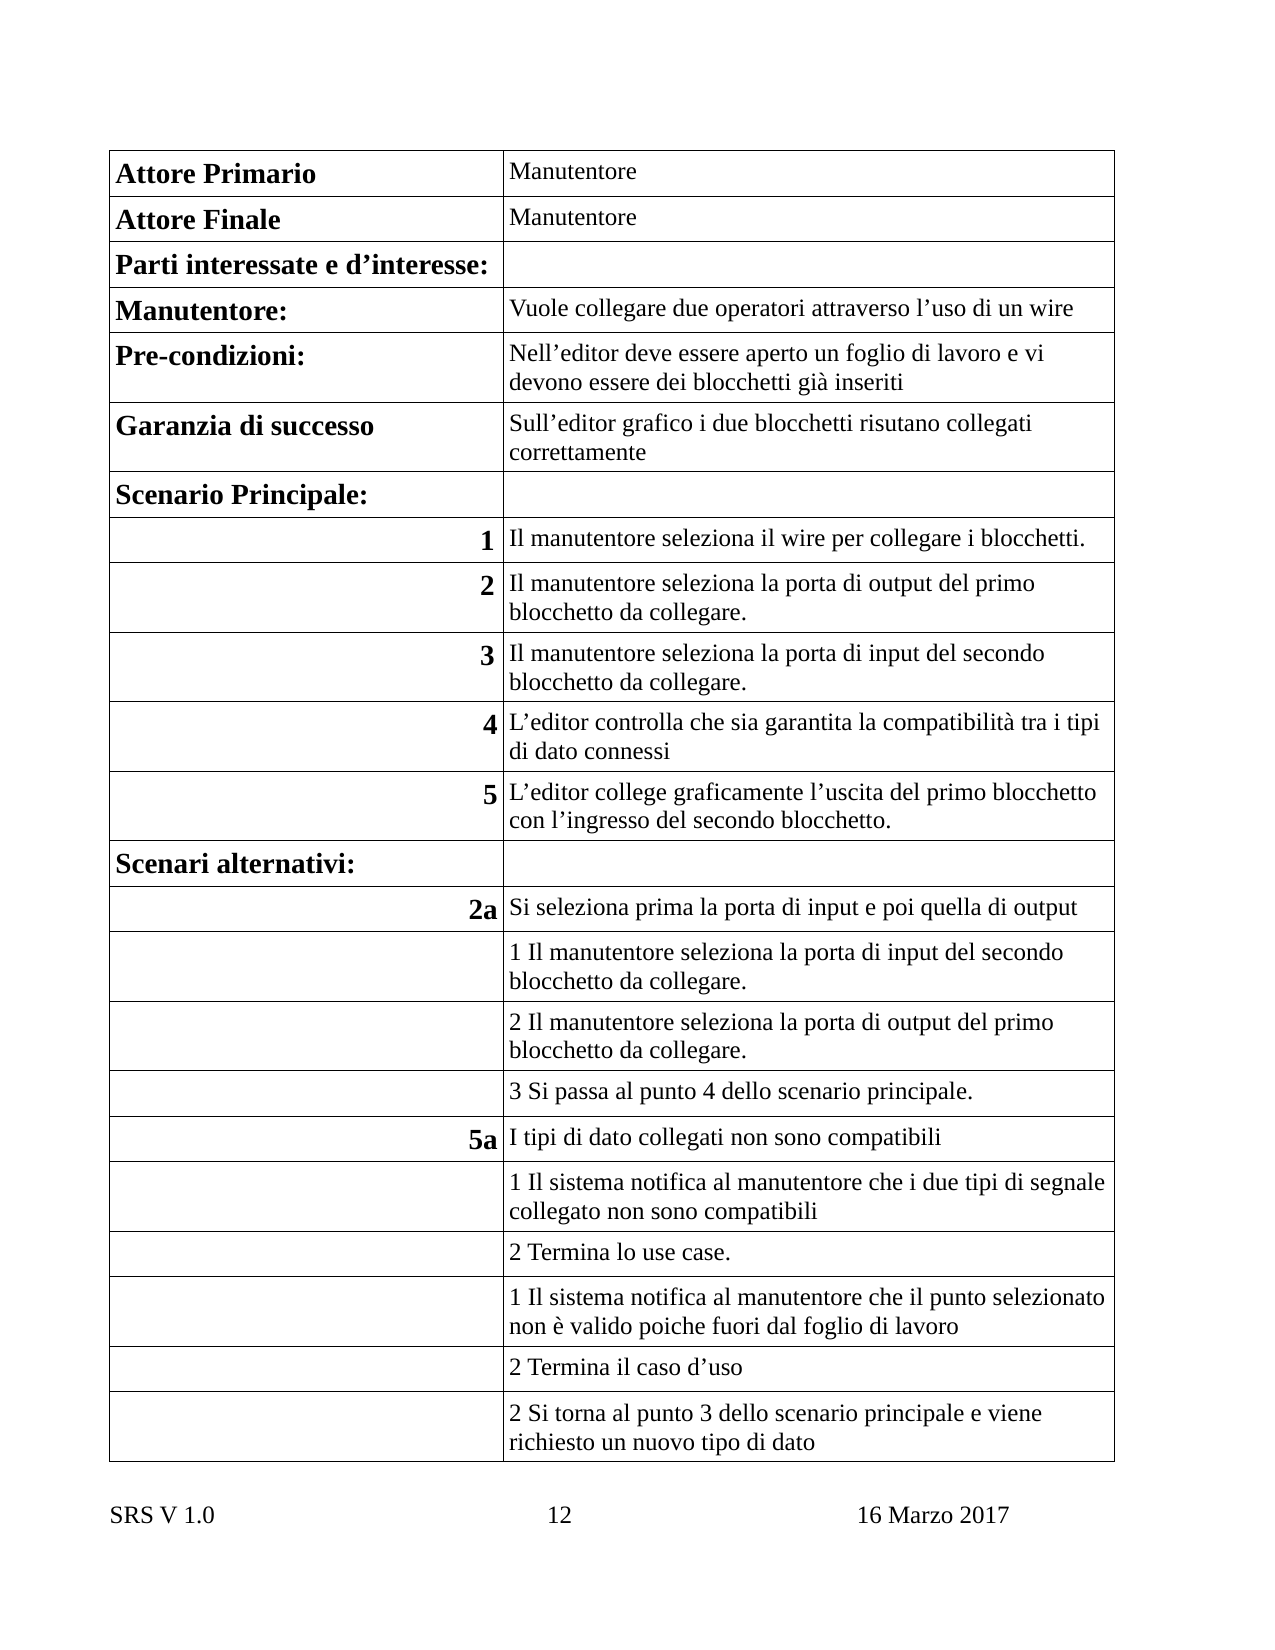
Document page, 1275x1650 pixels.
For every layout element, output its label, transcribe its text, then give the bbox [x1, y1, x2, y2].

table_cell 2 Si torna al punto 3 dello scenario principale e viene richiesto un nuovo tipo di dato [504, 1392, 1114, 1461]
table_cell Il manutentore seleziona il wire per collegare i blocchetti. [504, 518, 1114, 562]
table_cell Manutentore: [110, 288, 503, 332]
table_cell Manutentore [504, 151, 1114, 196]
table_cell Garanzia di successo [110, 403, 503, 471]
table_cell Pre-condizioni: [110, 333, 503, 402]
table_cell 1 Il sistema notifica al manutentore che i due tipi di segnale collegato non sono compatibili [504, 1162, 1114, 1231]
table_cell 2 [110, 563, 503, 632]
table_cell 5a [110, 1117, 503, 1161]
table_cell Manutentore [504, 197, 1114, 241]
table_cell 1 [110, 518, 503, 562]
table_cell 1 Il manutentore seleziona la porta di input del secondo blocchetto da collegare. [504, 932, 1114, 1001]
table_cell Parti interessate e d’interesse: [110, 242, 503, 287]
table_cell 2a [110, 887, 503, 931]
table_cell 1 Il sistema notifica al manutentore che il punto selezionato non è valido poiche fuori dal foglio di lavoro [504, 1277, 1114, 1346]
table_cell 4 [110, 702, 503, 771]
table_cell 2 Il manutentore seleziona la porta di output del primo blocchetto da collegare. [504, 1002, 1114, 1070]
table_cell [504, 841, 1114, 886]
table_cell Nell’editor deve essere aperto un foglio di lavoro e vi devono essere dei blocchetti già inseriti [504, 333, 1114, 402]
table_cell Si seleziona prima la porta di input e poi quella di output [504, 887, 1114, 931]
table_cell Vuole collegare due operatori attraverso l’uso di un wire [504, 288, 1114, 332]
table_cell Scenario Principale: [110, 472, 503, 517]
table_cell I tipi di dato collegati non sono compatibili [504, 1117, 1114, 1161]
table_cell 2 Termina il caso d’uso [504, 1347, 1114, 1391]
table_cell Scenari alternativi: [110, 841, 503, 886]
table_cell L’editor college graficamente l’uscita del primo blocchetto con l’ingresso del secondo blocchetto. [504, 772, 1114, 840]
table_cell 2 Termina lo use case. [504, 1232, 1114, 1276]
table_cell [110, 1002, 503, 1070]
table_cell [504, 242, 1114, 287]
table_cell Il manutentore seleziona la porta di input del secondo blocchetto da collegare. [504, 633, 1114, 701]
table_cell Il manutentore seleziona la porta di output del primo blocchetto da collegare. [504, 563, 1114, 632]
table_cell Attore Primario [110, 151, 503, 196]
table_cell [110, 932, 503, 1001]
table_cell [110, 1277, 503, 1346]
table_cell [504, 472, 1114, 517]
table_cell [110, 1162, 503, 1231]
table_cell [110, 1392, 503, 1461]
table_cell 5 [110, 772, 503, 840]
table_cell Attore Finale [110, 197, 503, 241]
table_cell [110, 1347, 503, 1391]
table_cell [110, 1071, 503, 1116]
table_cell [110, 1232, 503, 1276]
table_cell 3 [110, 633, 503, 701]
table_cell L’editor controlla che sia garantita la compatibilità tra i tipi di dato connessi [504, 702, 1114, 771]
table_cell Sull’editor grafico i due blocchetti risutano collegati correttamente [504, 403, 1114, 471]
table_cell 3 Si passa al punto 4 dello scenario principale. [504, 1071, 1114, 1116]
